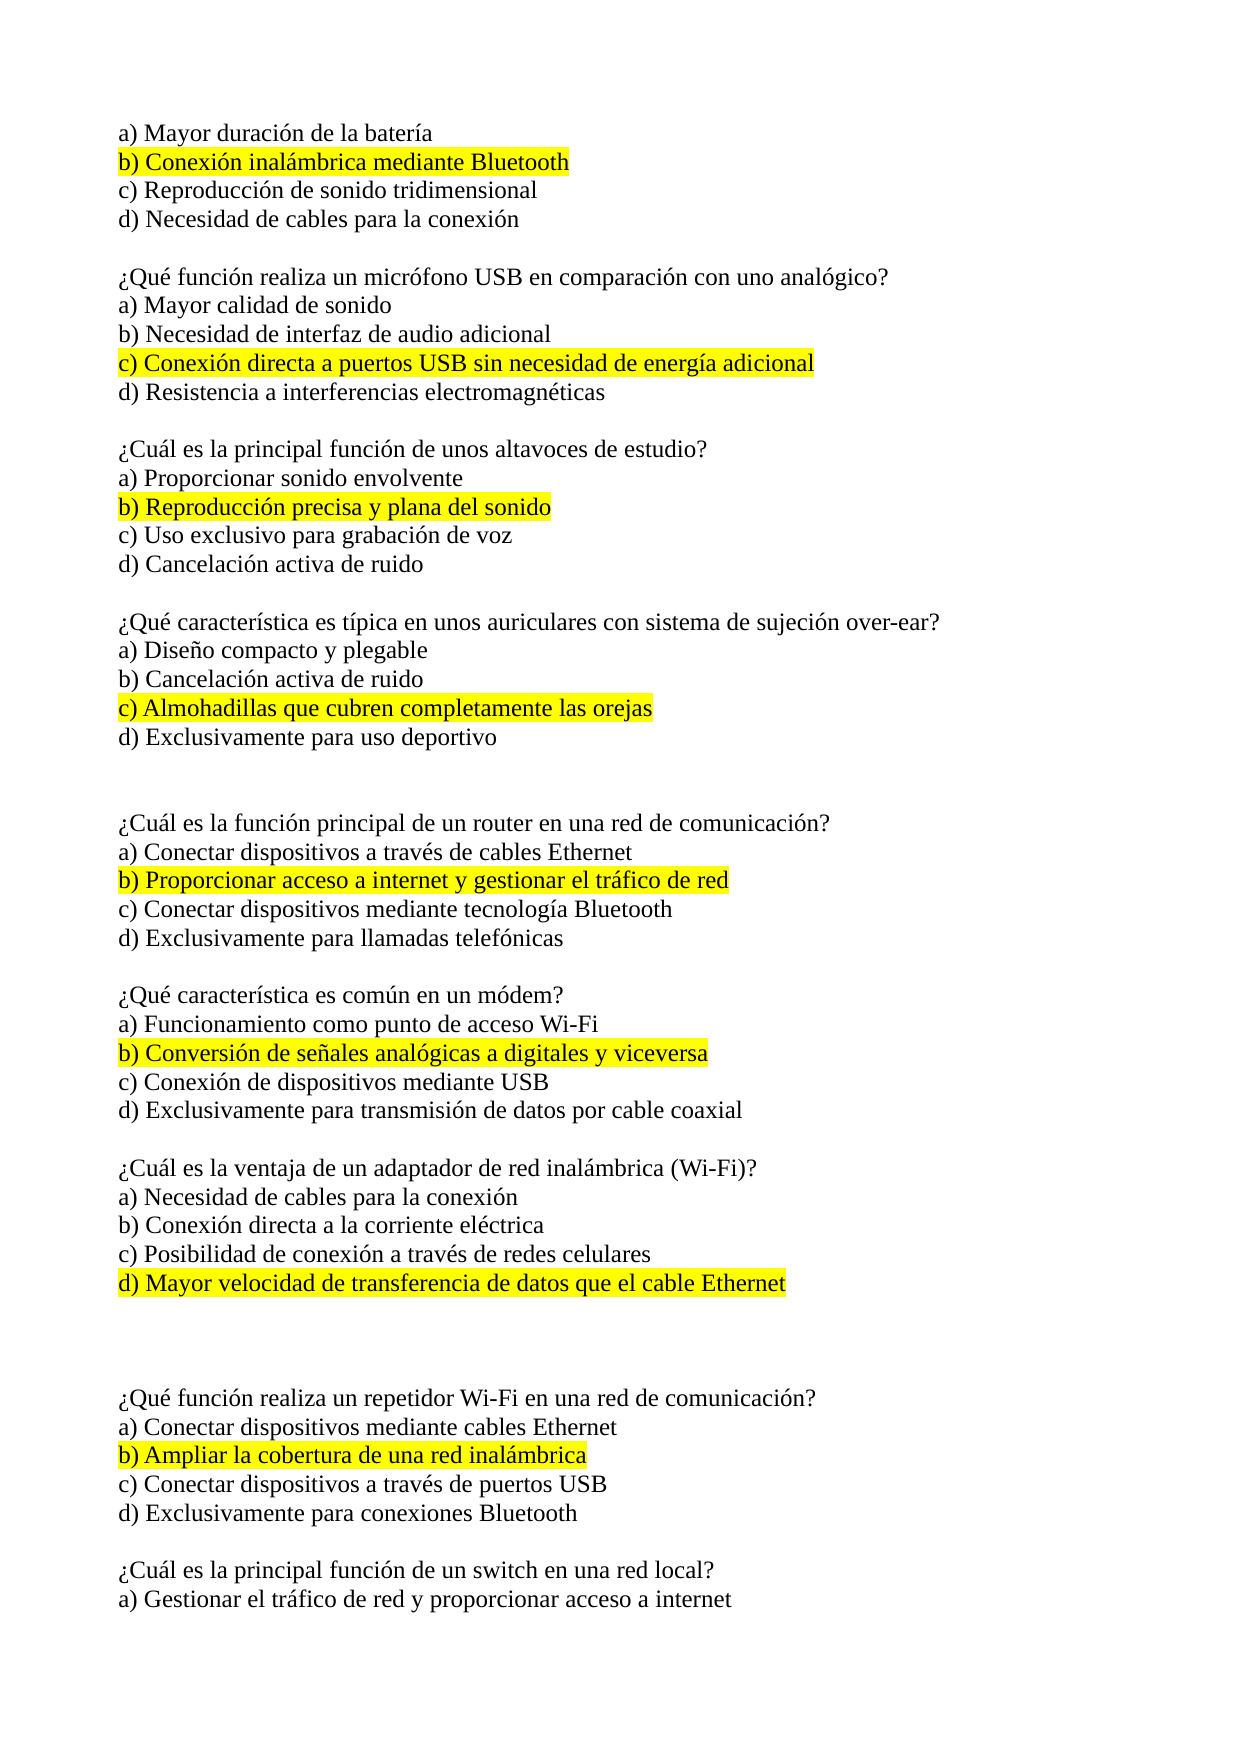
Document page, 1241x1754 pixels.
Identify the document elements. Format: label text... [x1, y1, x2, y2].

text c) Conexión directa a puertos USB sin necesidad de energía adicional [118, 348, 1122, 377]
text a) Diseño compacto y plegable [118, 636, 1122, 664]
text a) Gestionar el tráfico de red y proporcionar acceso a internet [118, 1584, 1122, 1613]
text c) Conectar dispositivos mediante tecnología Bluetooth [118, 894, 1122, 923]
text a) Funcionamiento como punto de acceso Wi-Fi [118, 1009, 1122, 1038]
text a) Mayor duración de la batería [118, 118, 1122, 147]
text b) Conexión inalámbrica mediante Bluetooth [118, 147, 1122, 176]
text b) Conexión directa a la corriente eléctrica [118, 1211, 1122, 1239]
text ¿Cuál es la principal función de un switch en una red local? [118, 1556, 1122, 1584]
text ¿Cuál es la función principal de un router en una red de comunicación? [118, 808, 1122, 837]
text ¿Qué función realiza un micrófono USB en comparación con uno analógico? [118, 262, 1122, 291]
text a) Conectar dispositivos mediante cables Ethernet [118, 1412, 1122, 1441]
text b) Necesidad de interfaz de audio adicional [118, 319, 1122, 348]
text b) Ampliar la cobertura de una red inalámbrica [118, 1441, 1122, 1469]
text ¿Qué característica es común en un módem? [118, 981, 1122, 1009]
text ¿Qué función realiza un repetidor Wi-Fi en una red de comunicación? [118, 1383, 1122, 1412]
text c) Reproducción de sonido tridimensional [118, 176, 1122, 204]
text a) Mayor calidad de sonido [118, 291, 1122, 319]
text d) Exclusivamente para uso deportivo [118, 722, 1122, 751]
text d) Mayor velocidad de transferencia de datos que el cable Ethernet [118, 1268, 1122, 1297]
text b) Cancelación activa de ruido [118, 664, 1122, 693]
text b) Conversión de señales analógicas a digitales y viceversa [118, 1038, 1122, 1067]
text d) Resistencia a interferencias electromagnéticas [118, 377, 1122, 406]
text a) Proporcionar sonido envolvente [118, 463, 1122, 492]
text b) Reproducción precisa y plana del sonido [118, 492, 1122, 521]
text d) Necesidad de cables para la conexión [118, 204, 1122, 233]
text c) Almohadillas que cubren completamente las orejas [118, 693, 1122, 722]
text ¿Qué característica es típica en unos auriculares con sistema de sujeción over-ear? [118, 607, 1122, 636]
text a) Necesidad de cables para la conexión [118, 1182, 1122, 1211]
text b) Proporcionar acceso a internet y gestionar el tráfico de red [118, 866, 1122, 894]
text c) Conectar dispositivos a través de puertos USB [118, 1469, 1122, 1498]
text ¿Cuál es la principal función de unos altavoces de estudio? [118, 434, 1122, 463]
text a) Conectar dispositivos a través de cables Ethernet [118, 837, 1122, 866]
text c) Uso exclusivo para grabación de voz [118, 521, 1122, 549]
text d) Exclusivamente para transmisión de datos por cable coaxial [118, 1096, 1122, 1124]
text d) Exclusivamente para llamadas telefónicas [118, 923, 1122, 952]
text c) Conexión de dispositivos mediante USB [118, 1067, 1122, 1096]
text d) Exclusivamente para conexiones Bluetooth [118, 1498, 1122, 1527]
text ¿Cuál es la ventaja de un adaptador de red inalámbrica (Wi-Fi)? [118, 1153, 1122, 1182]
text c) Posibilidad de conexión a través de redes celulares [118, 1239, 1122, 1268]
text d) Cancelación activa de ruido [118, 549, 1122, 578]
